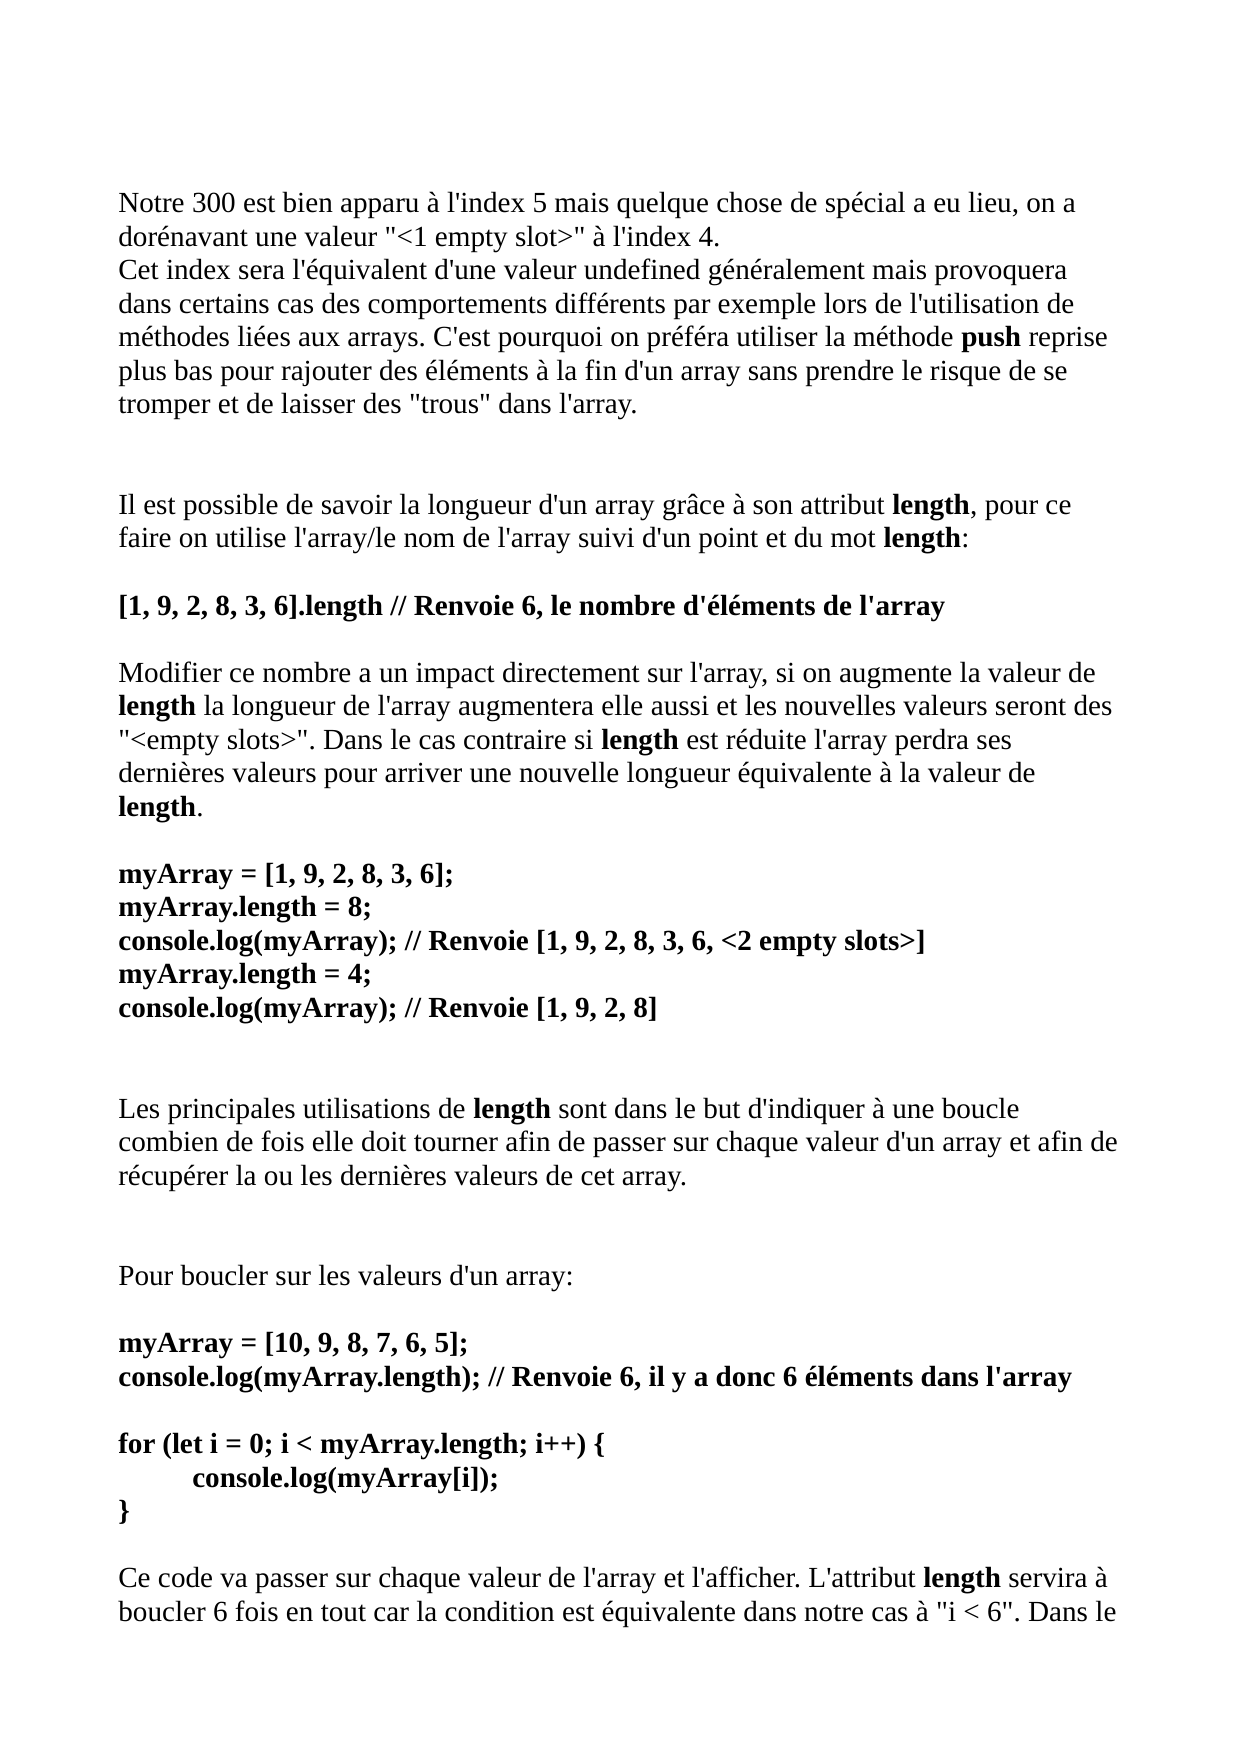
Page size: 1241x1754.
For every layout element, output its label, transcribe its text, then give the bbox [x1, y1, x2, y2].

text console.log(myArray[i]); [118, 1460, 1122, 1493]
text myArray = [1, 9, 2, 8, 3, 6]; [118, 856, 1122, 889]
text console.log(myArray); // Renvoie [1, 9, 2, 8] [118, 990, 1122, 1024]
text myArray.length = 4; [118, 957, 1122, 990]
text Modifier ce nombre a un impact directement sur l'array, si on augmente la valeur de length la longueur de l'array augmentera elle aussi et les nouvelles valeurs seront des "<empty slots>". Dans le cas contraire si length est réduite l'array perdra ses dernières valeurs pour arriver une nouvelle longueur équivalente à la valeur de length. [118, 655, 1122, 822]
text Cet index sera l'équivalent d'une valeur undefined généralement mais provoquera dans certains cas des comportements différents par exemple lors de l'utilisation de méthodes liées aux arrays. C'est pourquoi on préféra utiliser la méthode push reprise plus bas pour rajouter des éléments à la fin d'un array sans prendre le risque de se tromper et de laisser des "trous" dans l'array. [118, 252, 1122, 420]
text for (let i = 0; i < myArray.length; i++) { [118, 1426, 1122, 1460]
text myArray = [10, 9, 8, 7, 6, 5]; [118, 1326, 1122, 1359]
text Ce code va passer sur chaque valeur de l'array et l'afficher. L'attribut length servira à boucler 6 fois en tout car la condition est équivalente dans notre cas à "i < 6". Dans le [118, 1560, 1122, 1627]
text } [118, 1493, 1122, 1527]
text Il est possible de savoir la longueur d'un array grâce à son attribut length, pour ce faire on utilise l'array/le nom de l'array suivi d'un point et du mot length: [118, 487, 1122, 554]
text Les principales utilisations de length sont dans le but d'indiquer à une boucle combien de fois elle doit tourner afin de passer sur chaque valeur d'un array et afin de récupérer la ou les dernières valeurs de cet array. [118, 1091, 1122, 1191]
text console.log(myArray.length); // Renvoie 6, il y a donc 6 éléments dans l'array [118, 1359, 1122, 1393]
text console.log(myArray); // Renvoie [1, 9, 2, 8, 3, 6, <2 empty slots>] [118, 923, 1122, 957]
text Pour boucler sur les valeurs d'un array: [118, 1258, 1122, 1292]
text [1, 9, 2, 8, 3, 6].length // Renvoie 6, le nombre d'éléments de l'array [118, 588, 1122, 621]
text Notre 300 est bien apparu à l'index 5 mais quelque chose de spécial a eu lieu, on a dorénavant une valeur "<1 empty slot>" à l'index 4. [118, 185, 1122, 252]
text myArray.length = 8; [118, 889, 1122, 923]
